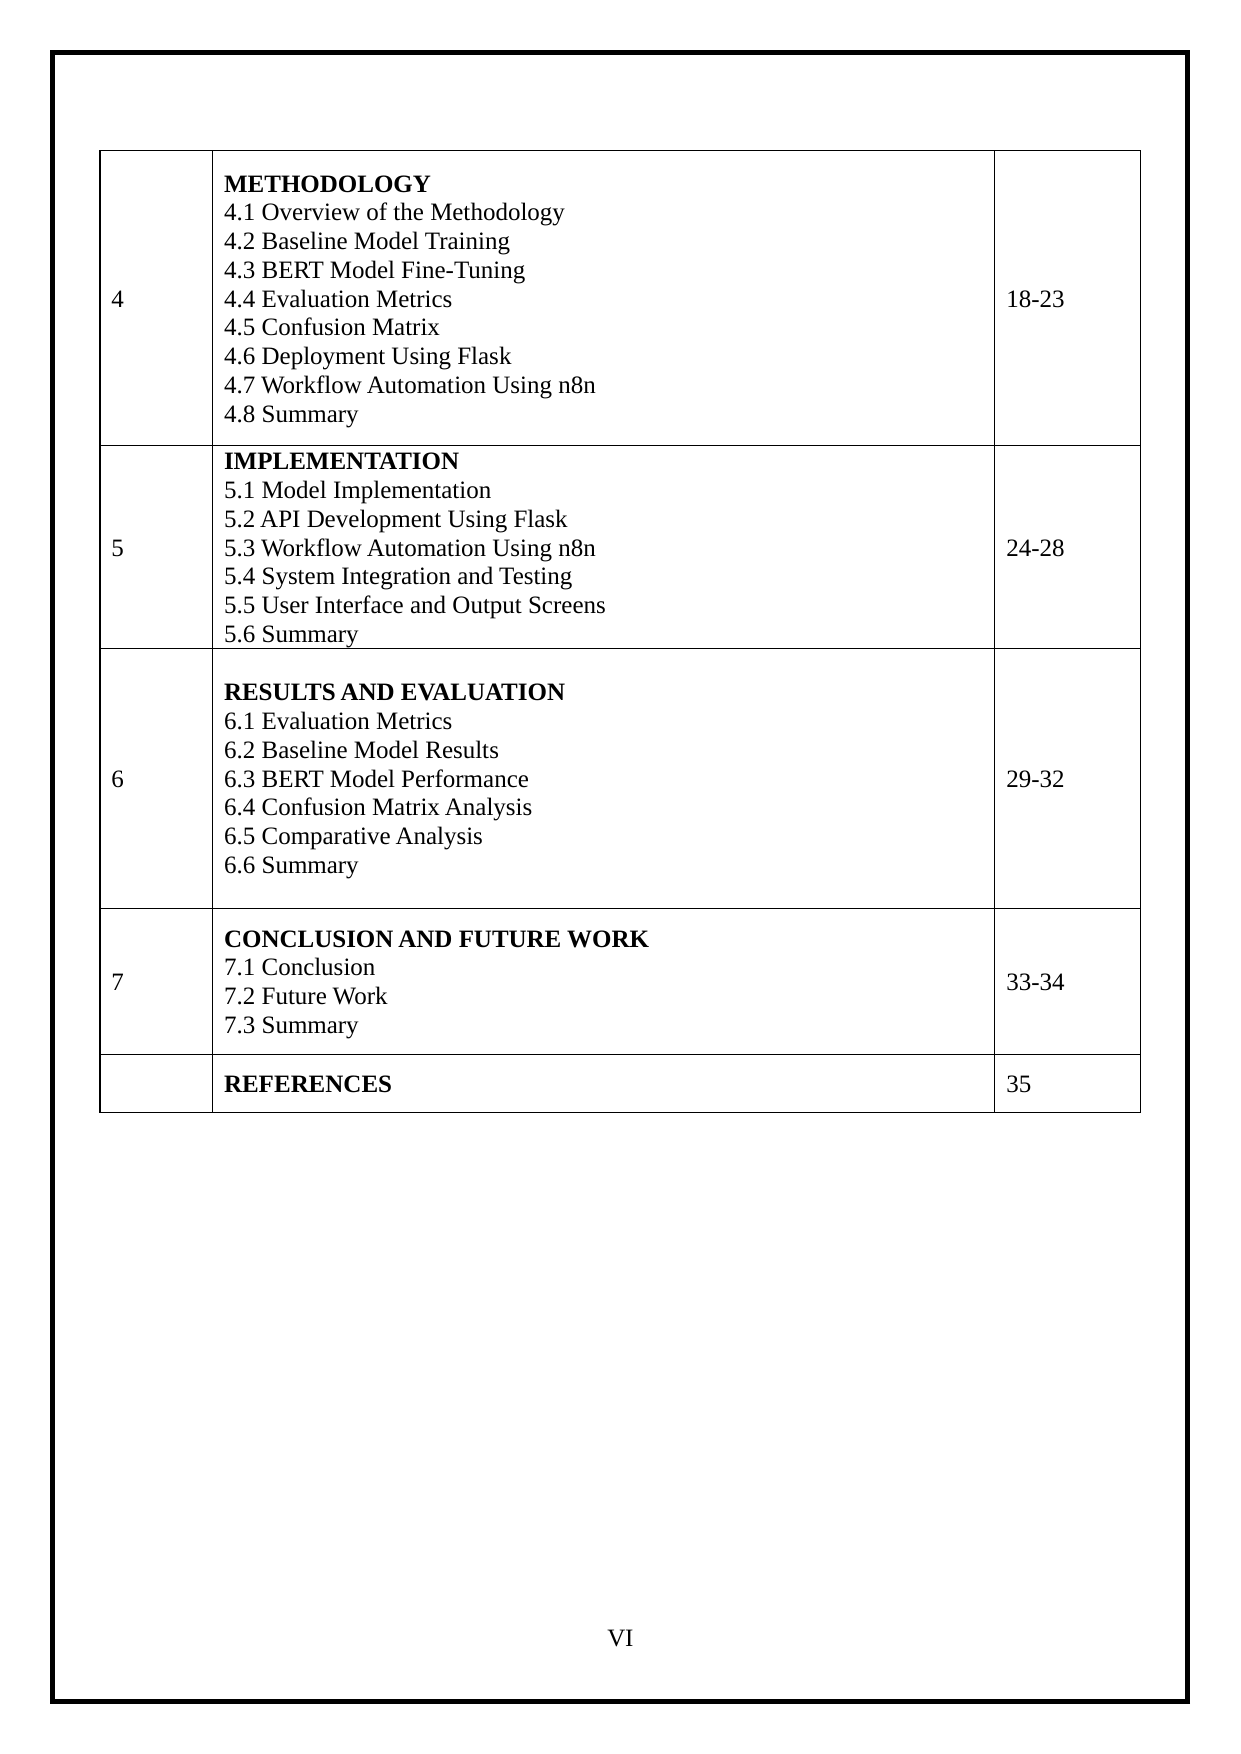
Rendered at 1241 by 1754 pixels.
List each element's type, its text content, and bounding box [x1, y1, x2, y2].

table_cell 7 [101, 909, 212, 1054]
table_cell 18-23 [995, 151, 1140, 445]
table_cell METHODOLOGY 4.1 Overview of the Methodology 4.2 Baseline Model Training 4.3 BERT Model Fine-Tuning 4.4 Evaluation Metrics 4.5 Confusion Matrix 4.6 Deployment Using Flask 4.7 Workflow Automation Using n8n 4.8 Summary [213, 151, 994, 445]
table_cell CONCLUSION AND FUTURE WORK 7.1 Conclusion 7.2 Future Work 7.3 Summary [213, 909, 994, 1054]
table_cell 4 [101, 151, 212, 445]
table_cell [101, 1055, 212, 1112]
table_cell REFERENCES [213, 1055, 994, 1112]
table_cell 29-32 [995, 649, 1140, 907]
table_cell 5 [101, 446, 212, 648]
table_cell RESULTS AND EVALUATION 6.1 Evaluation Metrics 6.2 Baseline Model Results 6.3 BERT Model Performance 6.4 Confusion Matrix Analysis 6.5 Comparative Analysis 6.6 Summary [213, 649, 994, 907]
table_cell 35 [995, 1055, 1140, 1112]
table_cell IMPLEMENTATION 5.1 Model Implementation 5.2 API Development Using Flask 5.3 Workflow Automation Using n8n 5.4 System Integration and Testing 5.5 User Interface and Output Screens 5.6 Summary [213, 446, 994, 648]
table_cell 24-28 [995, 446, 1140, 648]
table_cell 6 [101, 649, 212, 907]
table_cell 33-34 [995, 909, 1140, 1054]
